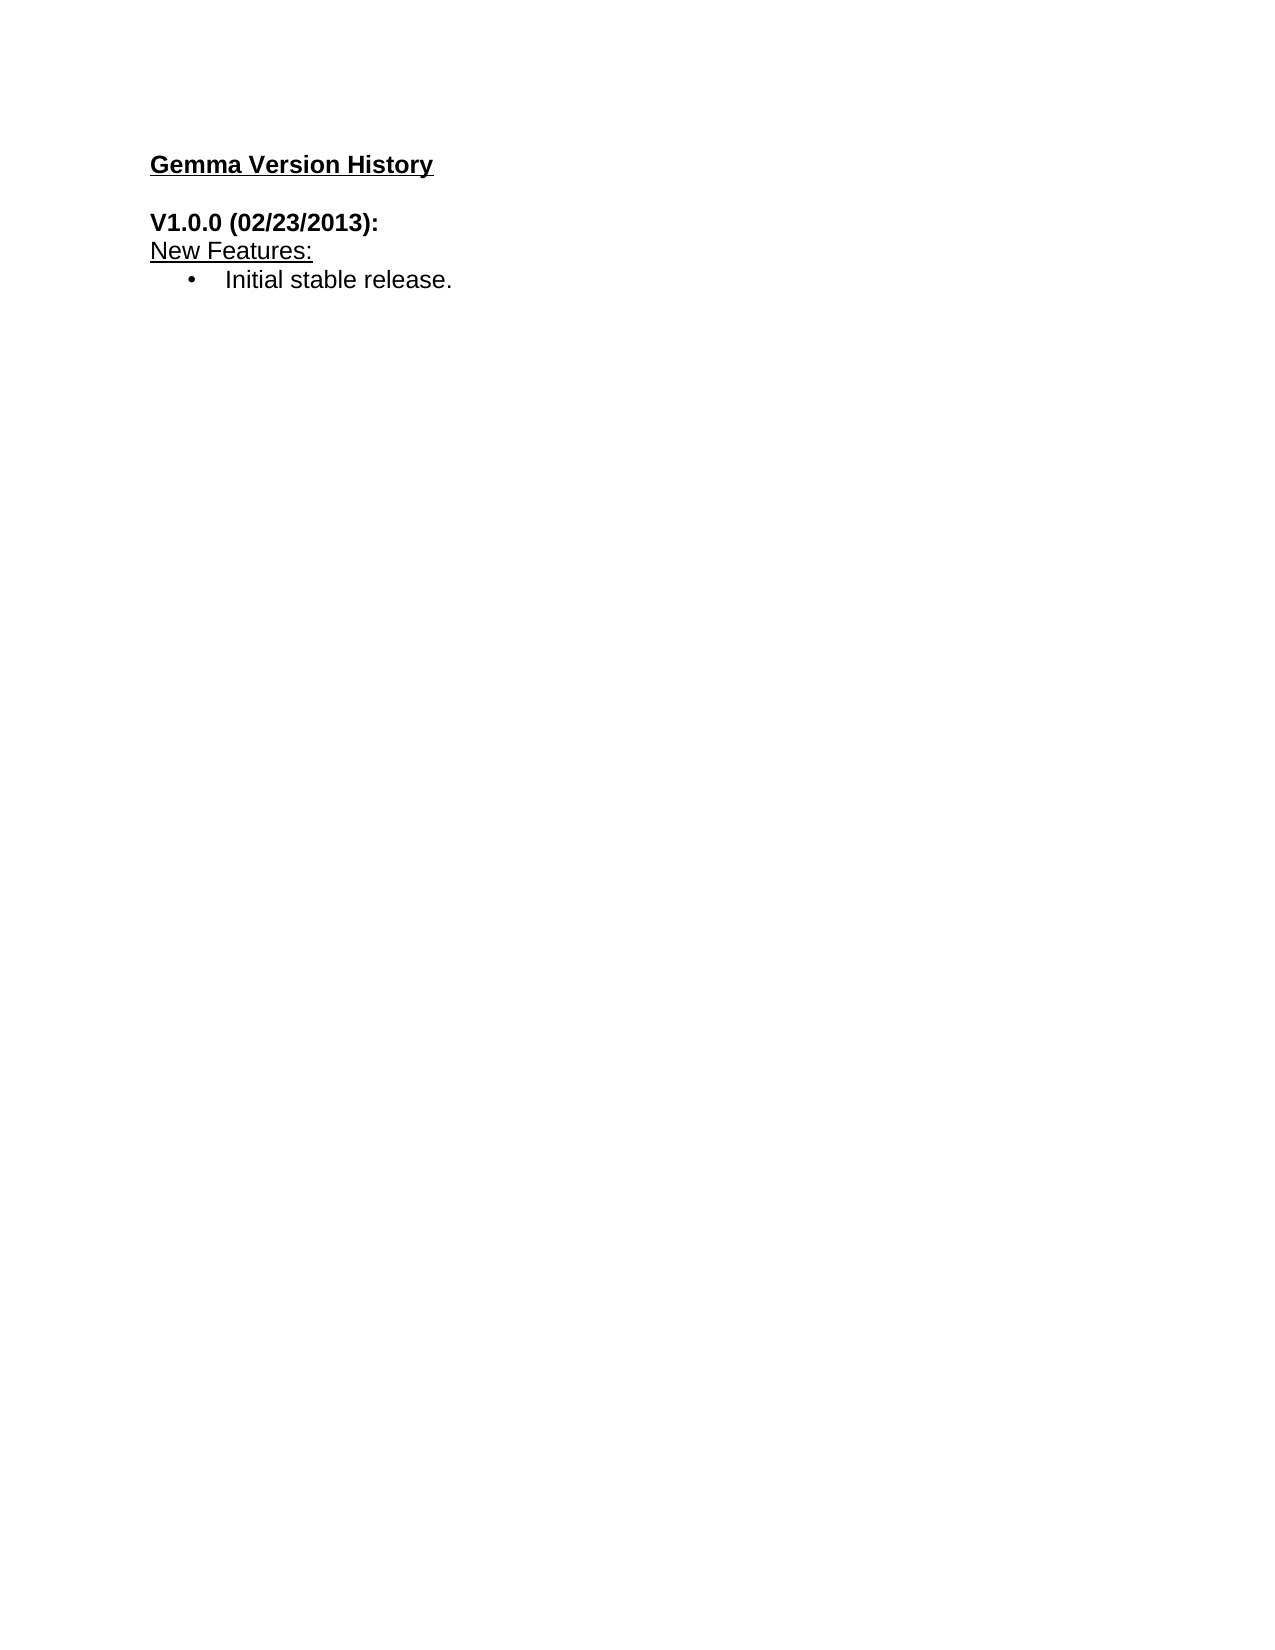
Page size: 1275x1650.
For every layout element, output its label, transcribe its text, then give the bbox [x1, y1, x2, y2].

list Initial stable release. [187, 265, 1125, 294]
text V1.0.0 (02/23/2013): [150, 207, 1125, 236]
text Gemma Version History [150, 150, 1125, 179]
text New Features: [150, 236, 1125, 265]
